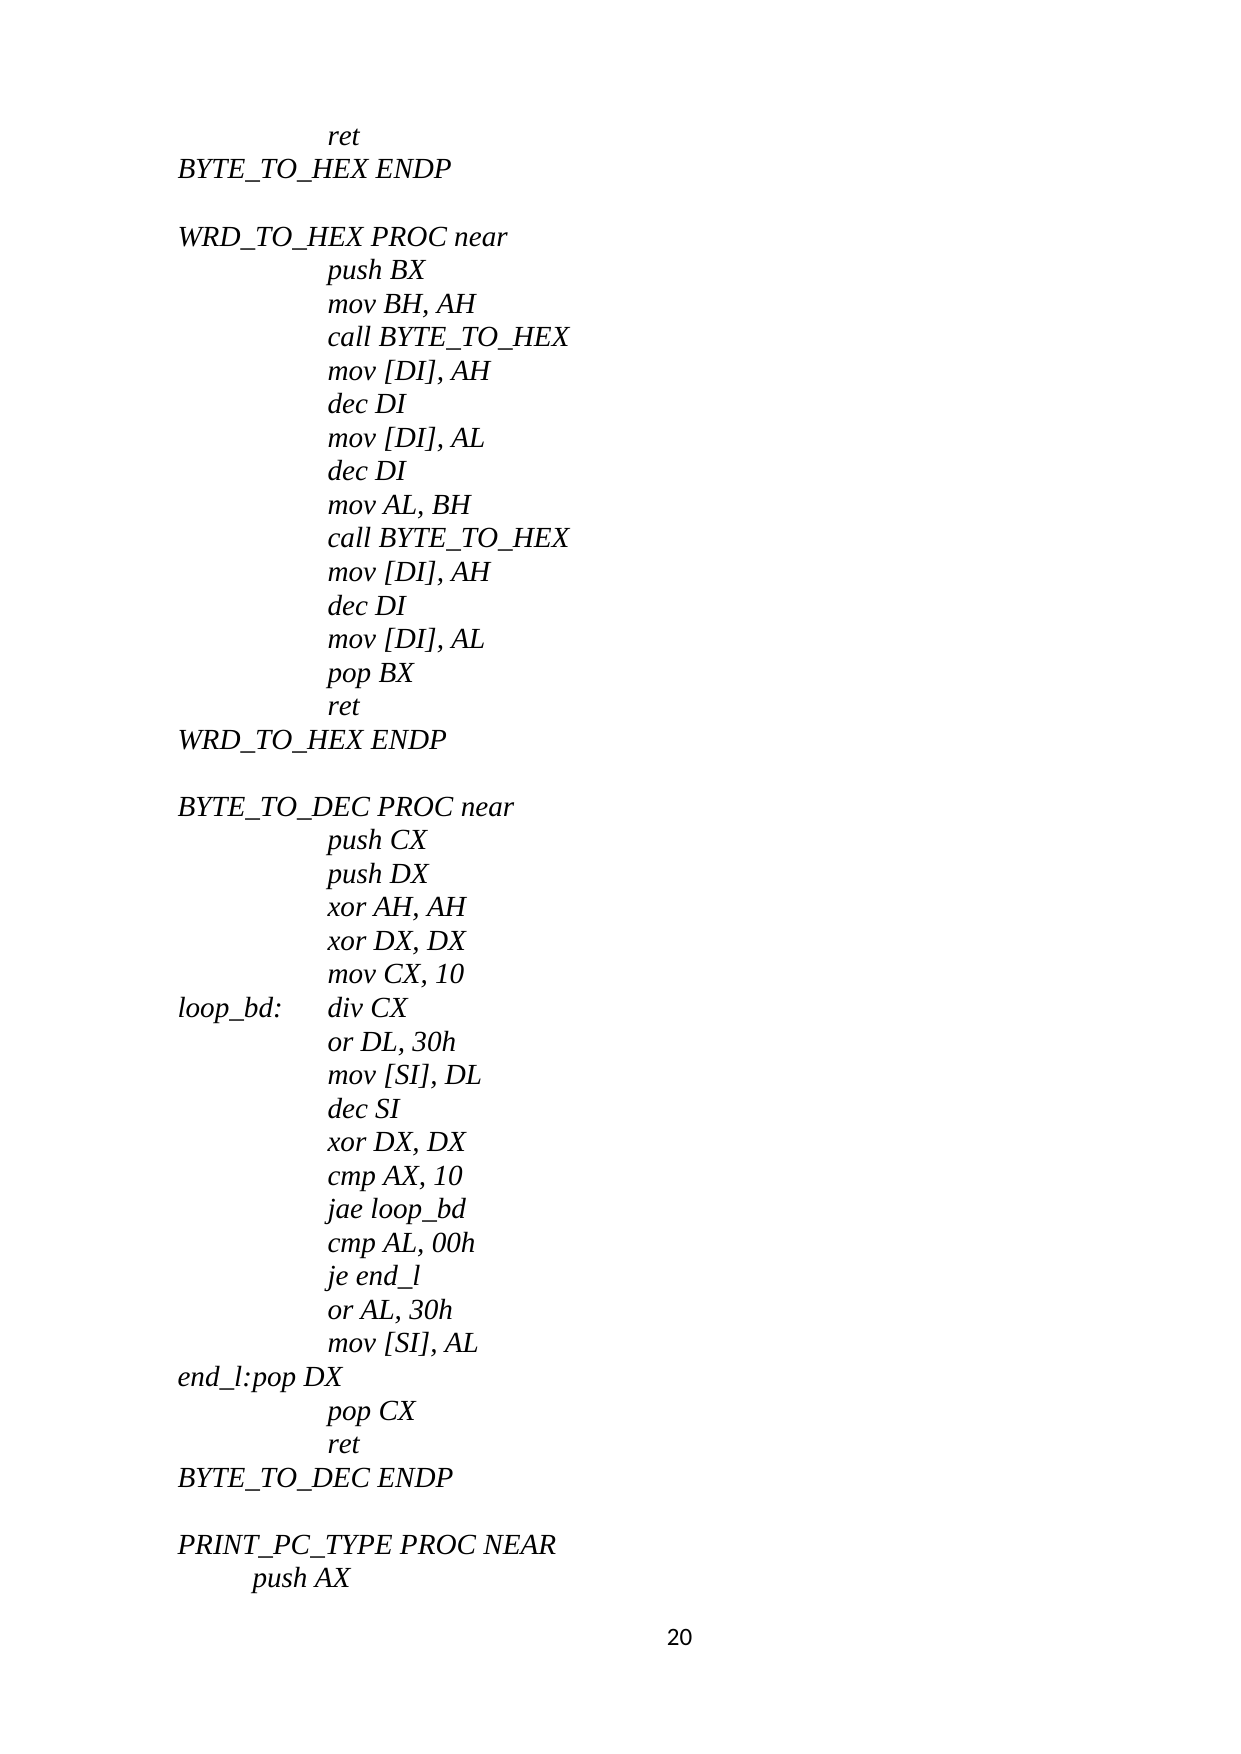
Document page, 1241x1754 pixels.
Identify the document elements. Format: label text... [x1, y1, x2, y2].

text mov [DI], AH [177, 554, 1181, 588]
text dec DI [177, 386, 1181, 420]
text push AX [177, 1560, 1181, 1594]
text mov [DI], AL [177, 621, 1181, 655]
text pop BX [177, 655, 1181, 688]
text pop CX [177, 1393, 1181, 1426]
text BYTE_TO_HEX ENDP [177, 152, 1181, 185]
text WRD_TO_HEX PROC near [177, 219, 1181, 252]
text xor DX, DX [177, 923, 1181, 957]
text BYTE_TO_DEC ENDP [177, 1460, 1181, 1493]
text mov BH, AH [177, 286, 1181, 319]
text ret [177, 118, 1181, 152]
text jae loop_bd [177, 1191, 1181, 1225]
text call BYTE_TO_HEX [177, 319, 1181, 353]
text mov CX, 10 [177, 957, 1181, 990]
text push DX [177, 856, 1181, 889]
text mov [DI], AH [177, 353, 1181, 386]
text end_l: pop DX [177, 1359, 1181, 1393]
text cmp AX, 10 [177, 1158, 1181, 1191]
text mov [SI], DL [177, 1057, 1181, 1091]
text push BX [177, 252, 1181, 286]
text WRD_TO_HEX ENDP [177, 722, 1181, 755]
text mov [DI], AL [177, 420, 1181, 453]
text xor AH, AH [177, 889, 1181, 923]
text push CX [177, 822, 1181, 856]
text xor DX, DX [177, 1124, 1181, 1158]
text mov [SI], AL [177, 1326, 1181, 1359]
text dec DI [177, 588, 1181, 621]
text ret [177, 688, 1181, 722]
text or AL, 30h [177, 1292, 1181, 1326]
text PRINT_PC_TYPE PROC NEAR [177, 1527, 1181, 1560]
text loop_bd: div CX [177, 990, 1181, 1024]
text dec DI [177, 453, 1181, 487]
text or DL, 30h [177, 1024, 1181, 1057]
text je end_l [177, 1258, 1181, 1292]
text BYTE_TO_DEC PROC near [177, 789, 1181, 822]
text cmp AL, 00h [177, 1225, 1181, 1258]
text dec SI [177, 1091, 1181, 1124]
text call BYTE_TO_HEX [177, 521, 1181, 554]
text mov AL, BH [177, 487, 1181, 521]
text ret [177, 1426, 1181, 1460]
